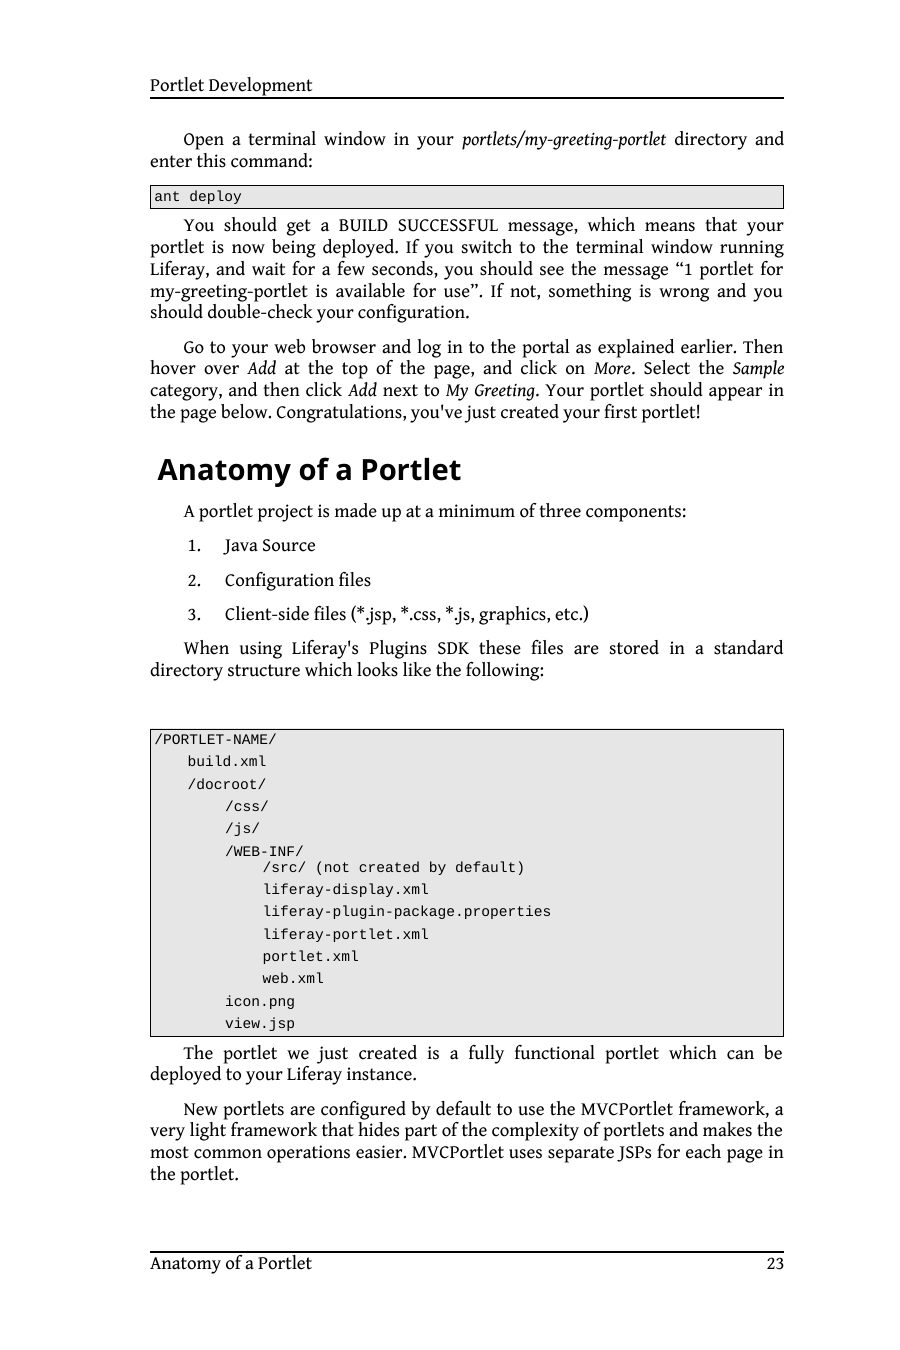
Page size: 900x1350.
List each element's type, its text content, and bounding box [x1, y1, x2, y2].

text /docroot/ [151, 773, 783, 793]
text You should get a BUILD SUCCESSFUL message, which means that your portlet is now being deployed. If you switch to the terminal window running Liferay, and wait for a few seconds, you should see the message “1 portlet for my-greeting-portlet is available for use”. If not, something is wrong and you should double-check your configuration. [150, 215, 784, 324]
text A portlet project is made up at a minimum of three components: [150, 501, 784, 523]
text portlet.xml [151, 945, 783, 966]
text /WEB-INF/ /src/ (not created by default) [151, 840, 783, 876]
text The portlet we just created is a fully functional portlet which can be deployed to your Liferay instance. [150, 1043, 784, 1086]
text /css/ [151, 795, 783, 816]
list Client-side files (*.jsp, *.css, *.js, graphics, etc.) [187, 604, 784, 626]
text liferay-plugin-package.properties [151, 901, 783, 921]
text New portlets are configured by default to use the MVCPortlet framework, a very light framework that hides part of the complexity of portlets and makes the most common operations easier. MVCPortlet uses separate JSPs for each page in the portlet. [150, 1099, 784, 1186]
text liferay-display.xml [151, 878, 783, 899]
text web.xml [151, 968, 783, 988]
list Java Source [187, 535, 784, 557]
text liferay-portlet.xml [151, 923, 783, 943]
list Configuration files [187, 569, 784, 591]
text /PORTLET-NAME/ [151, 730, 783, 749]
text Open a terminal window in your portlets/my-greeting-portlet directory and enter this command: [150, 129, 784, 172]
text When using Liferay's Plugins SDK these files are stored in a standard directory structure which looks like the following: [150, 638, 784, 682]
text build.xml [151, 751, 783, 771]
text view.jsp [151, 1012, 783, 1036]
subtitle Anatomy of a Portlet [150, 449, 784, 489]
text Go to your web browser and log in to the portal as explained earlier. Then hover over Add at the top of the page, and click on More. Select the Sample category, and then click Add next to My Greeting. Your portlet should appear in the page below. Congratulations, you've just created your first portlet! [150, 337, 784, 424]
text ant deploy [151, 186, 783, 208]
text /js/ [151, 818, 783, 838]
text icon.png [151, 990, 783, 1010]
